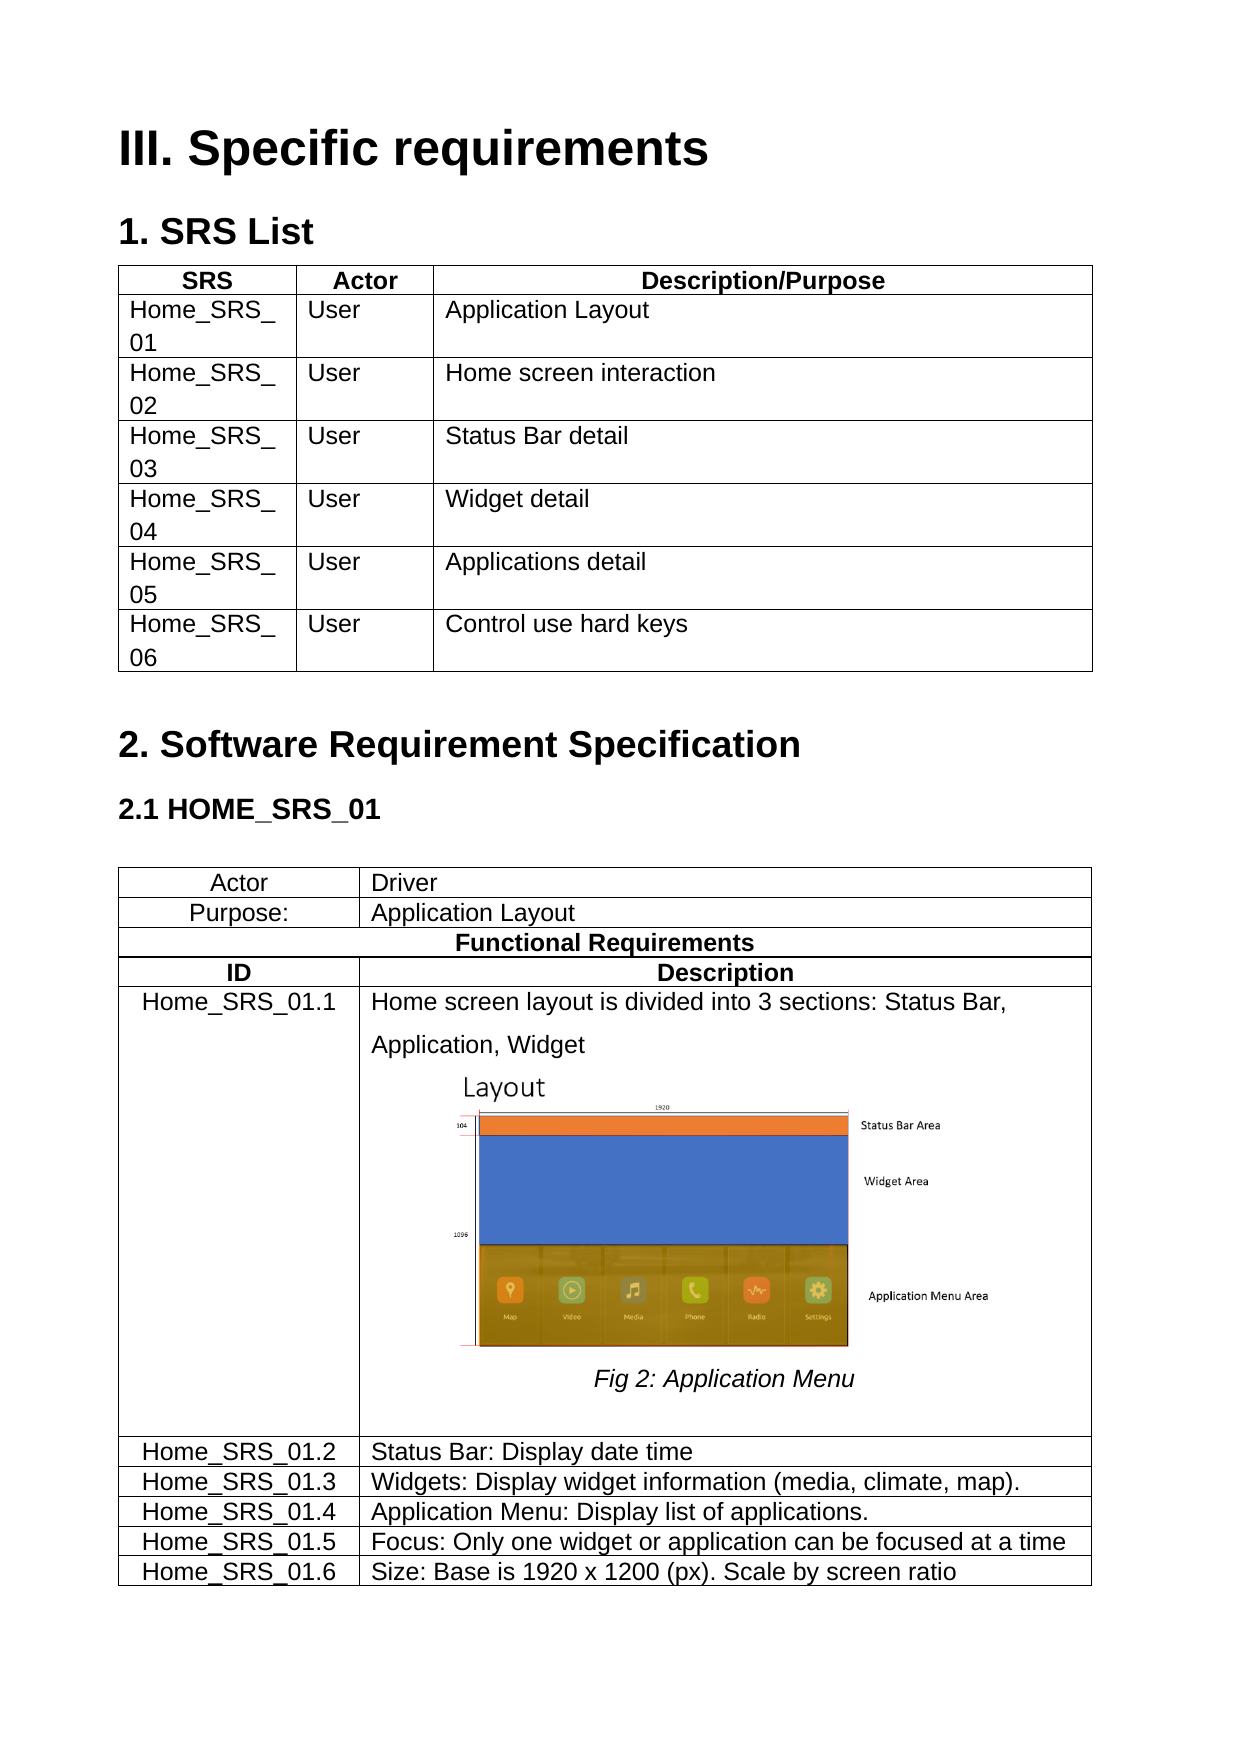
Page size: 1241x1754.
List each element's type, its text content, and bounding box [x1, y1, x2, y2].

table_header Actor [297, 266, 433, 294]
table_cell Size: Base is 1920 x 1200 (px). Scale by screen ratio [360, 1556, 1091, 1585]
table_header Description/Purpose [434, 266, 1092, 294]
table_cell Application Layout [360, 898, 1091, 927]
table_cell Home_SRS_01.3 [119, 1467, 359, 1496]
table_cell Home_SRS_01.1 [119, 987, 359, 1436]
table_cell User [297, 610, 433, 671]
table_cell Widgets: Display widget information (media, climate, map). [360, 1467, 1091, 1496]
table_cell Home_SRS_01.5 [119, 1527, 359, 1555]
table_cell User [297, 295, 433, 357]
table_cell Home_SRS_01.6 [119, 1556, 359, 1585]
table_cell Home_SRS_06 [119, 610, 296, 671]
table_cell Widget detail [434, 484, 1092, 546]
table_cell Functional Requirements [119, 928, 1091, 956]
table_header SRS [119, 266, 296, 294]
table_cell User [297, 358, 433, 420]
table_header Driver [360, 868, 1091, 897]
table_cell Focus: Only one widget or application can be focused at a time [360, 1527, 1091, 1555]
table_cell Home_SRS_02 [119, 358, 296, 420]
table_cell Home_SRS_05 [119, 547, 296, 608]
table_cell Home screen layout is divided into 3 sections: Status Bar, Application, Widget Fig 2: Application Menu [360, 987, 1091, 1436]
table_cell User [297, 547, 433, 608]
table_cell Home_SRS_01 [119, 295, 296, 357]
subtitle 2. Software Requirement Specification [118, 722, 1122, 765]
table_cell Home_SRS_04 [119, 484, 296, 546]
table_cell Application Menu: Display list of applications. [360, 1497, 1091, 1526]
table_cell Home_SRS_01.2 [119, 1437, 359, 1466]
table_cell Applications detail [434, 547, 1092, 608]
table_cell Home_SRS_01.4 [119, 1497, 359, 1526]
table_header Actor [119, 868, 359, 897]
table_cell Home screen interaction [434, 358, 1092, 420]
table_cell Status Bar: Display date time [360, 1437, 1091, 1466]
table_cell Description [360, 958, 1091, 986]
table_cell Purpose: [119, 898, 359, 927]
subtitle 1. SRS List [118, 209, 1122, 252]
table_cell User [297, 484, 433, 546]
picture [453, 1073, 998, 1350]
table_cell Application Layout [434, 295, 1092, 357]
subtitle 2.1 HOME_SRS_01 [118, 792, 1122, 826]
subtitle III. Specific requirements [118, 118, 1122, 176]
table_cell ID [119, 958, 359, 986]
table_cell Status Bar detail [434, 421, 1092, 483]
table_cell User [297, 421, 433, 483]
table_cell Control use hard keys [434, 610, 1092, 671]
table_cell Home_SRS_03 [119, 421, 296, 483]
